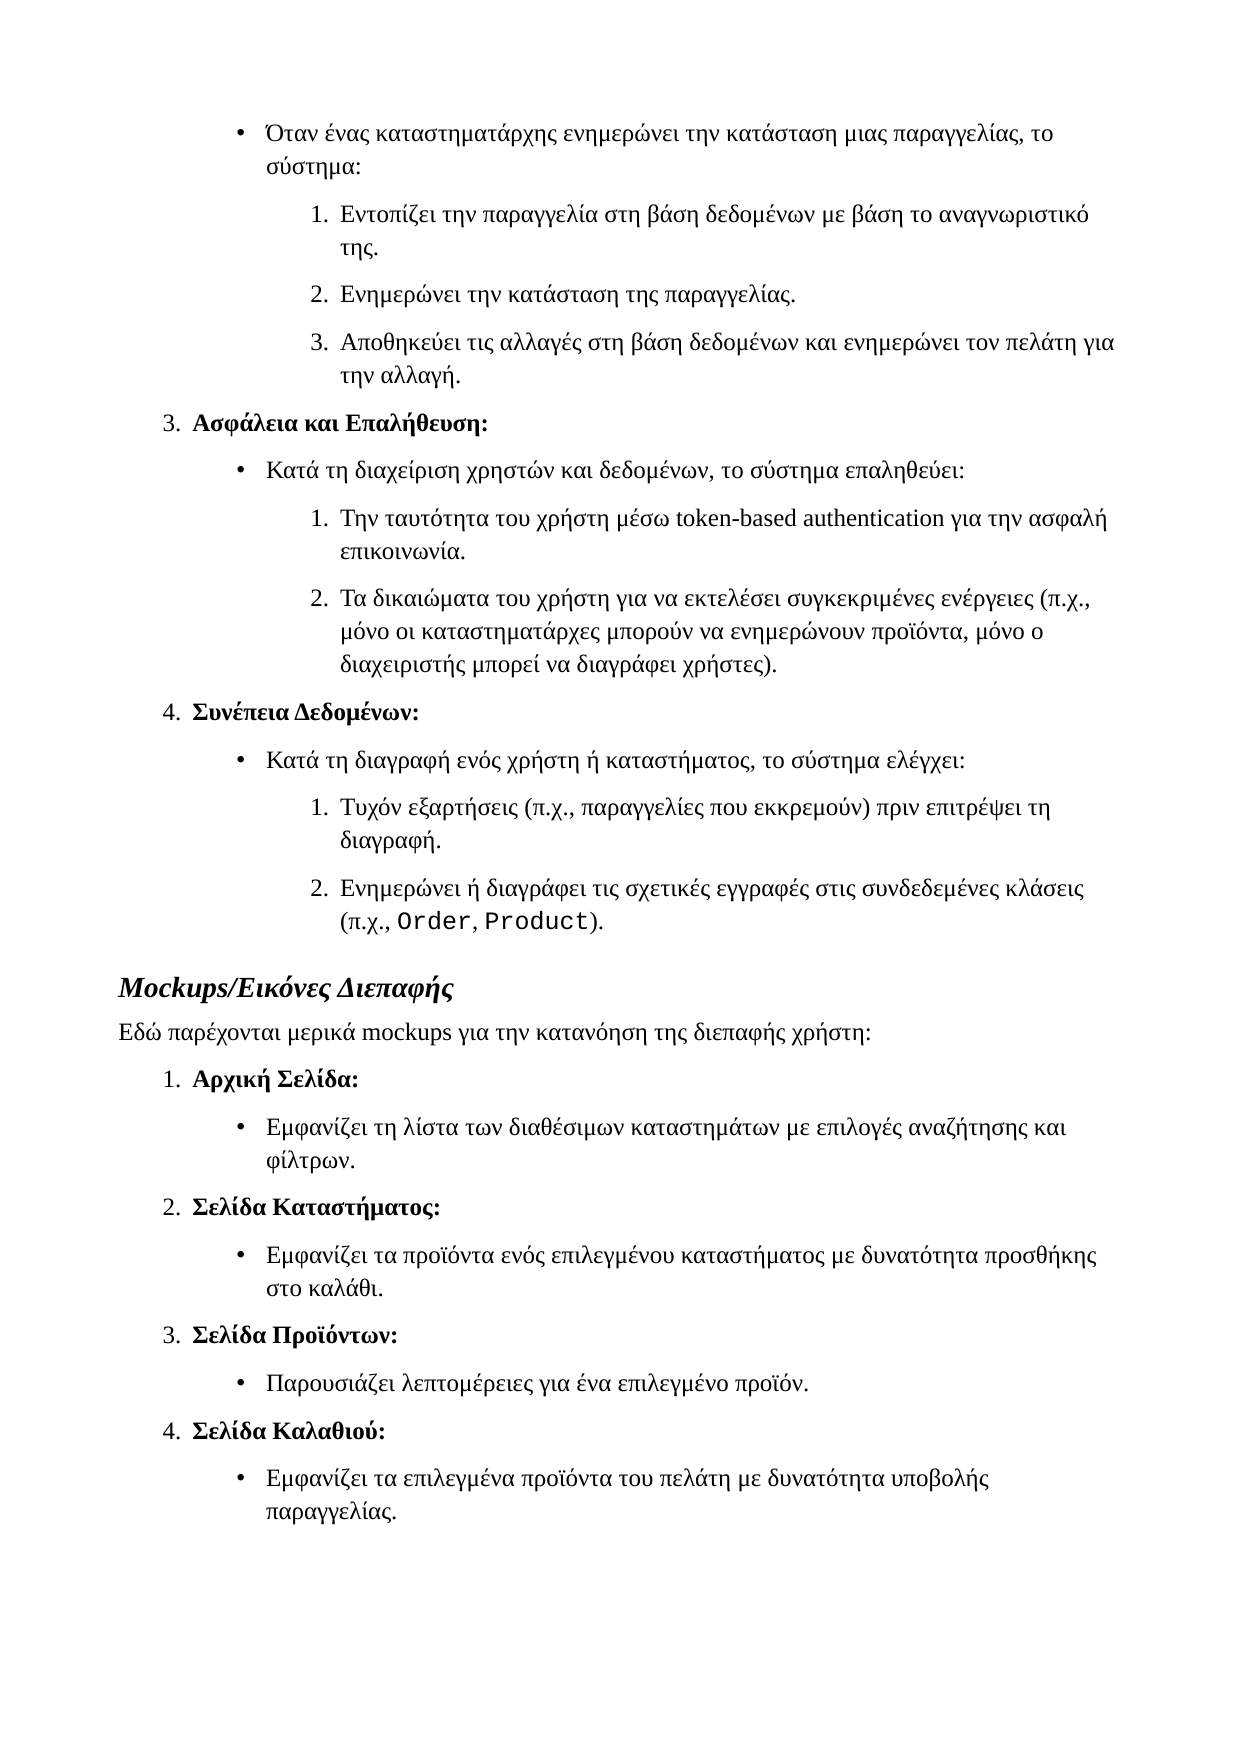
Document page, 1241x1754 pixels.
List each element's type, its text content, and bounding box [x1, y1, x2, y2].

list Ενημερώνει ή διαγράφει τις σχετικές εγγραφές στις συνδεδεμένες κλάσεις (π.χ., Order, Product). [310, 873, 1122, 937]
subtitle Mockups/Εικόνες Διεπαφής [118, 971, 1122, 1004]
list Αποθηκεύει τις αλλαγές στη βάση δεδομένων και ενημερώνει τον πελάτη για την αλλαγή. [310, 327, 1122, 389]
list Αρχική Σελίδα: [162, 1064, 1122, 1093]
list Σελίδα Προϊόντων: [162, 1321, 1122, 1349]
list Συνέπεια Δεδομένων: [162, 697, 1122, 726]
list Κατά τη διαχείριση χρηστών και δεδομένων, το σύστημα επαληθεύει: [236, 455, 1122, 484]
list Εμφανίζει τα επιλεγμένα προϊόντα του πελάτη με δυνατότητα υποβολής παραγγελίας. [236, 1463, 1122, 1525]
list Εντοπίζει την παραγγελία στη βάση δεδομένων με βάση το αναγνωριστικό της. [310, 199, 1122, 261]
list Εμφανίζει τα προϊόντα ενός επιλεγμένου καταστήματος με δυνατότητα προσθήκης στο καλάθι. [236, 1240, 1122, 1302]
list Σελίδα Καλαθιού: [162, 1416, 1122, 1444]
list Ασφάλεια και Επαλήθευση: [162, 408, 1122, 436]
list Κατά τη διαγραφή ενός χρήστη ή καταστήματος, το σύστημα ελέγχει: [236, 745, 1122, 773]
list Όταν ένας καταστηματάρχης ενημερώνει την κατάσταση μιας παραγγελίας, το σύστημα: [236, 118, 1122, 180]
list Τα δικαιώματα του χρήστη για να εκτελέσει συγκεκριμένες ενέργειες (π.χ., μόνο οι καταστηματάρχες μπορούν να ενημερώνουν προϊόντα, μόνο ο διαχειριστής μπορεί να διαγράφει χρήστες). [310, 583, 1122, 678]
list Εμφανίζει τη λίστα των διαθέσιμων καταστημάτων με επιλογές αναζήτησης και φίλτρων. [236, 1112, 1122, 1173]
text Εδώ παρέχονται μερικά mockups για την κατανόηση της διεπαφής χρήστη: [118, 1017, 1122, 1045]
list Παρουσιάζει λεπτομέρειες για ένα επιλεγμένο προϊόν. [236, 1368, 1122, 1397]
list Τυχόν εξαρτήσεις (π.χ., παραγγελίες που εκκρεμούν) πριν επιτρέψει τη διαγραφή. [310, 792, 1122, 854]
list Σελίδα Καταστήματος: [162, 1192, 1122, 1221]
list Την ταυτότητα του χρήστη μέσω token-based authentication για την ασφαλή επικοινωνία. [310, 503, 1122, 564]
list Ενημερώνει την κατάσταση της παραγγελίας. [310, 279, 1122, 308]
